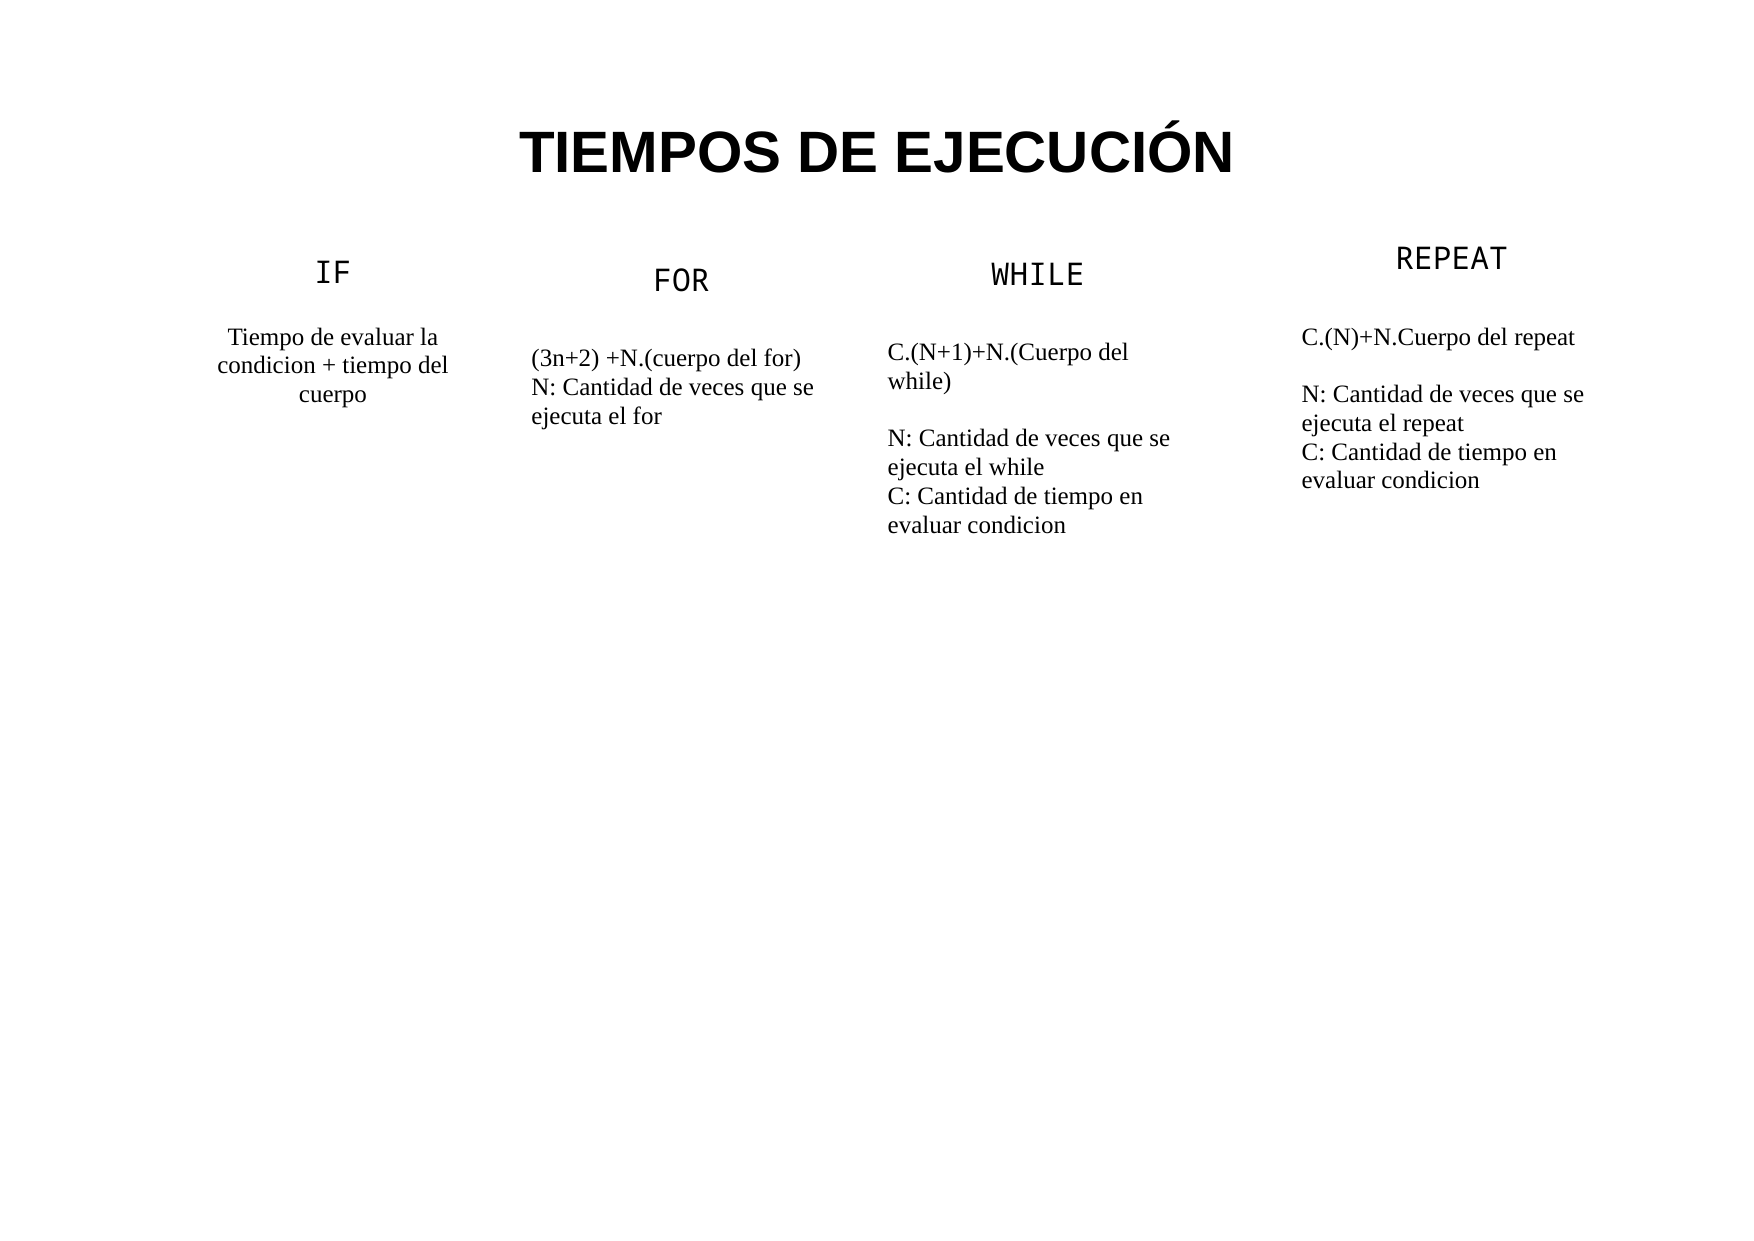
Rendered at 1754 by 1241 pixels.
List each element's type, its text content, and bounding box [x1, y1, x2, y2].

title TIEMPOS DE EJECUCIÓN [118, 118, 1636, 185]
